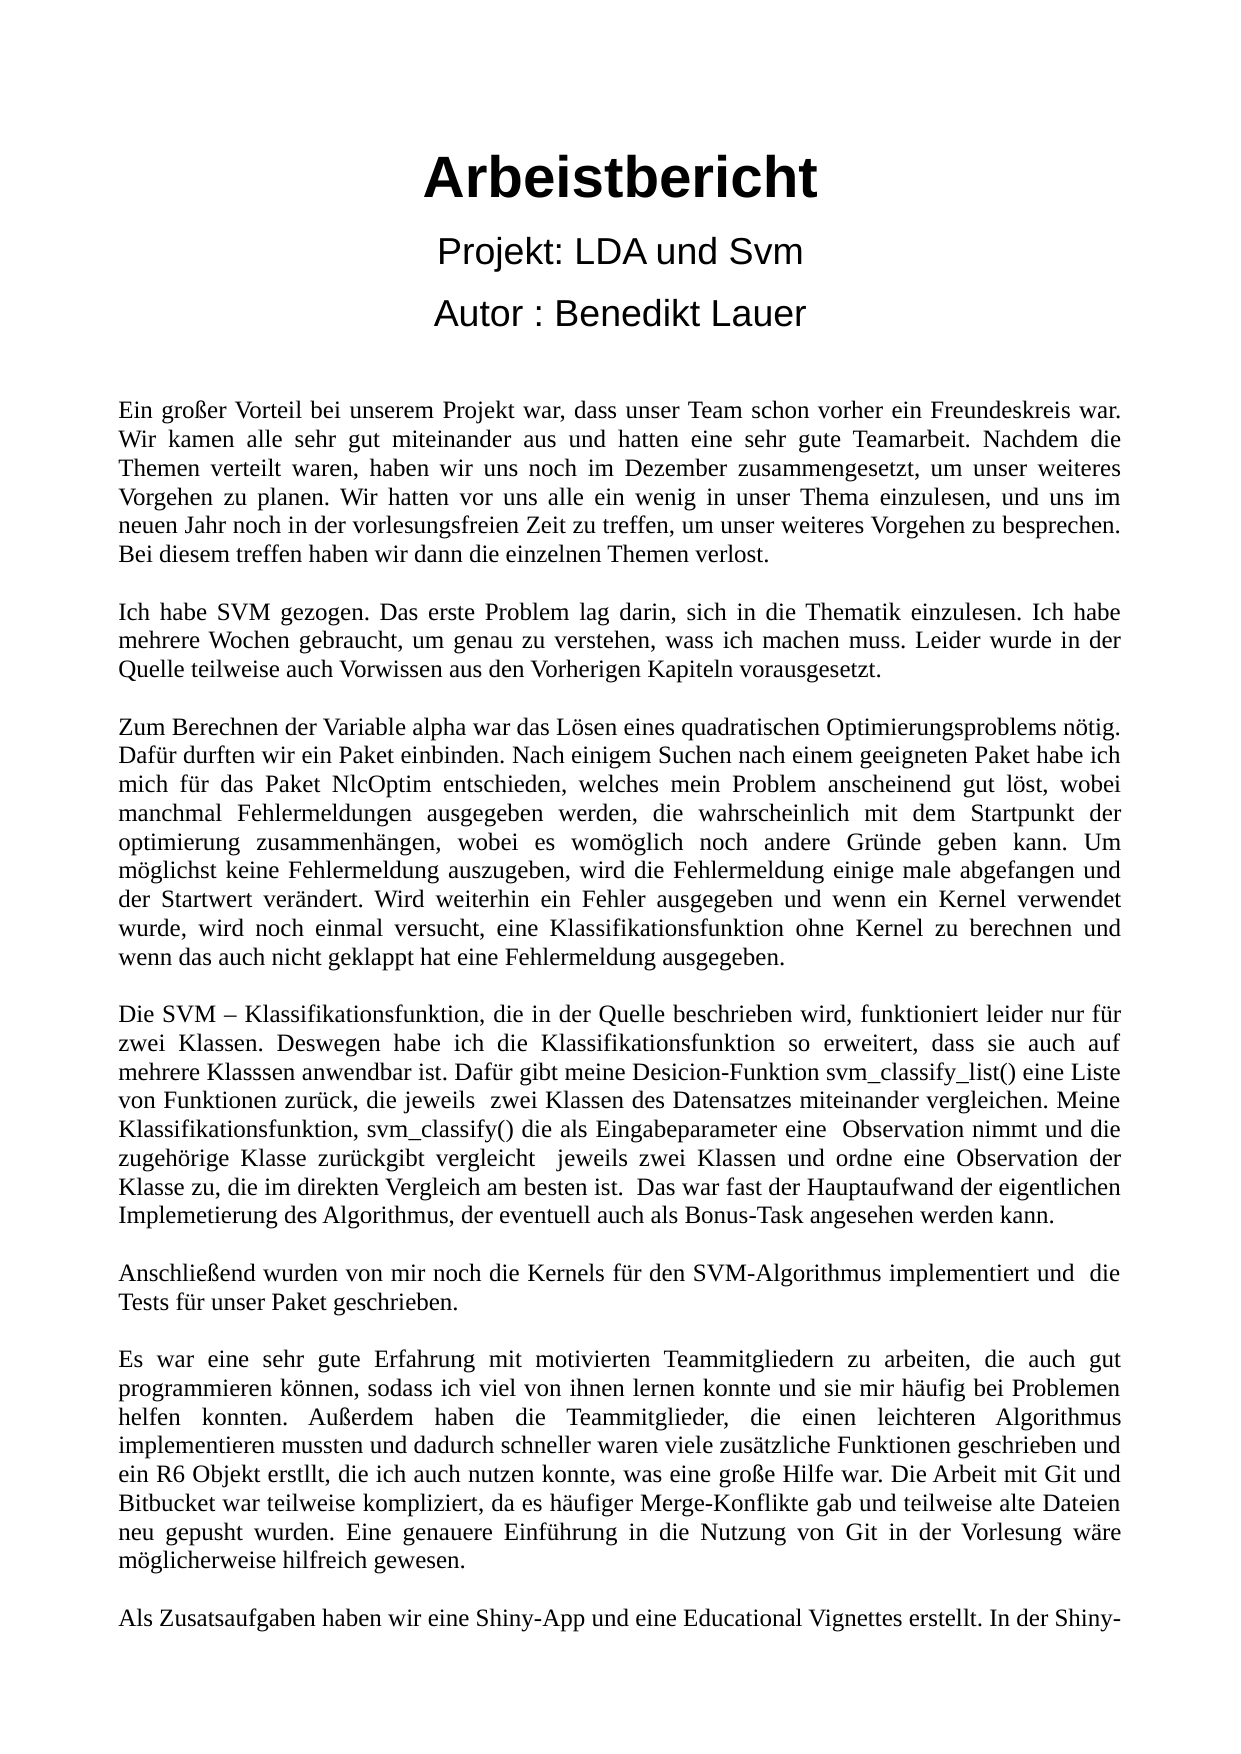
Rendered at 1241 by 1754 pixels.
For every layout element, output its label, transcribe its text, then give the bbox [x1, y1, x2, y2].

text Es war eine sehr gute Erfahrung mit motivierten Teammitgliedern zu arbeiten, die auch gut programmieren können, sodass ich viel von ihnen lernen konnte und sie mir häufig bei Problemen helfen konnten. Außerdem haben die Teammitglieder, die einen leichteren Algorithmus implementieren mussten und dadurch schneller waren viele zusätzliche Funktionen geschrieben und ein R6 Objekt erstllt, die ich auch nutzen konnte, was eine große Hilfe war. Die Arbeit mit Git und Bitbucket war teilweise kompliziert, da es häufiger Merge-Konflikte gab und teilweise alte Dateien neu gepusht wurden. Eine genauere Einführung in die Nutzung von Git in der Vorlesung wäre möglicherweise hilfreich gewesen. [118, 1344, 1122, 1574]
text Die SVM – Klassifikationsfunktion, die in der Quelle beschrieben wird, funktioniert leider nur für zwei Klassen. Deswegen habe ich die Klassifikationsfunktion so erweitert, dass sie auch auf mehrere Klasssen anwendbar ist. Dafür gibt meine Desicion-Funktion svm_classify_list() eine Liste von Funktionen zurück, die jeweils zwei Klassen des Datensatzes miteinander vergleichen. Meine Klassifikationsfunktion, svm_classify() die als Eingabeparameter eine Observation nimmt und die zugehörige Klasse zurückgibt vergleicht jeweils zwei Klassen und ordne eine Observation der Klasse zu, die im direkten Vergleich am besten ist. Das war fast der Hauptaufwand der eigentlichen Implemetierung des Algorithmus, der eventuell auch als Bonus-Task angesehen werden kann. [118, 999, 1122, 1229]
title Arbeistbericht [118, 143, 1122, 210]
text Ich habe SVM gezogen. Das erste Problem lag darin, sich in die Thematik einzulesen. Ich habe mehrere Wochen gebraucht, um genau zu verstehen, wass ich machen muss. Leider wurde in der Quelle teilweise auch Vorwissen aus den Vorherigen Kapiteln vorausgesetzt. [118, 597, 1122, 683]
subtitle Projekt: LDA und Svm [118, 229, 1122, 272]
text Als Zusatsaufgaben haben wir eine Shiny-App und eine Educational Vignettes erstellt. In der Shiny- [118, 1603, 1122, 1632]
subtitle Autor : Benedikt Lauer [118, 291, 1122, 334]
text Zum Berechnen der Variable alpha war das Lösen eines quadratischen Optimierungsproblems nötig. Dafür durften wir ein Paket einbinden. Nach einigem Suchen nach einem geeigneten Paket habe ich mich für das Paket NlcOptim entschieden, welches mein Problem anscheinend gut löst, wobei manchmal Fehlermeldungen ausgegeben werden, die wahrscheinlich mit dem Startpunkt der optimierung zusammenhängen, wobei es womöglich noch andere Gründe geben kann. Um möglichst keine Fehlermeldung auszugeben, wird die Fehlermeldung einige male abgefangen und der Startwert verändert. Wird weiterhin ein Fehler ausgegeben und wenn ein Kernel verwendet wurde, wird noch einmal versucht, eine Klassifikationsfunktion ohne Kernel zu berechnen und wenn das auch nicht geklappt hat eine Fehlermeldung ausgegeben. [118, 712, 1122, 971]
text Ein großer Vorteil bei unserem Projekt war, dass unser Team schon vorher ein Freundeskreis war. Wir kamen alle sehr gut miteinander aus und hatten eine sehr gute Teamarbeit. Nachdem die Themen verteilt waren, haben wir uns noch im Dezember zusammengesetzt, um unser weiteres Vorgehen zu planen. Wir hatten vor uns alle ein wenig in unser Thema einzulesen, und uns im neuen Jahr noch in der vorlesungsfreien Zeit zu treffen, um unser weiteres Vorgehen zu besprechen. Bei diesem treffen haben wir dann die einzelnen Themen verlost. [118, 396, 1122, 568]
text Anschließend wurden von mir noch die Kernels für den SVM-Algorithmus implementiert und die Tests für unser Paket geschrieben. [118, 1258, 1122, 1316]
